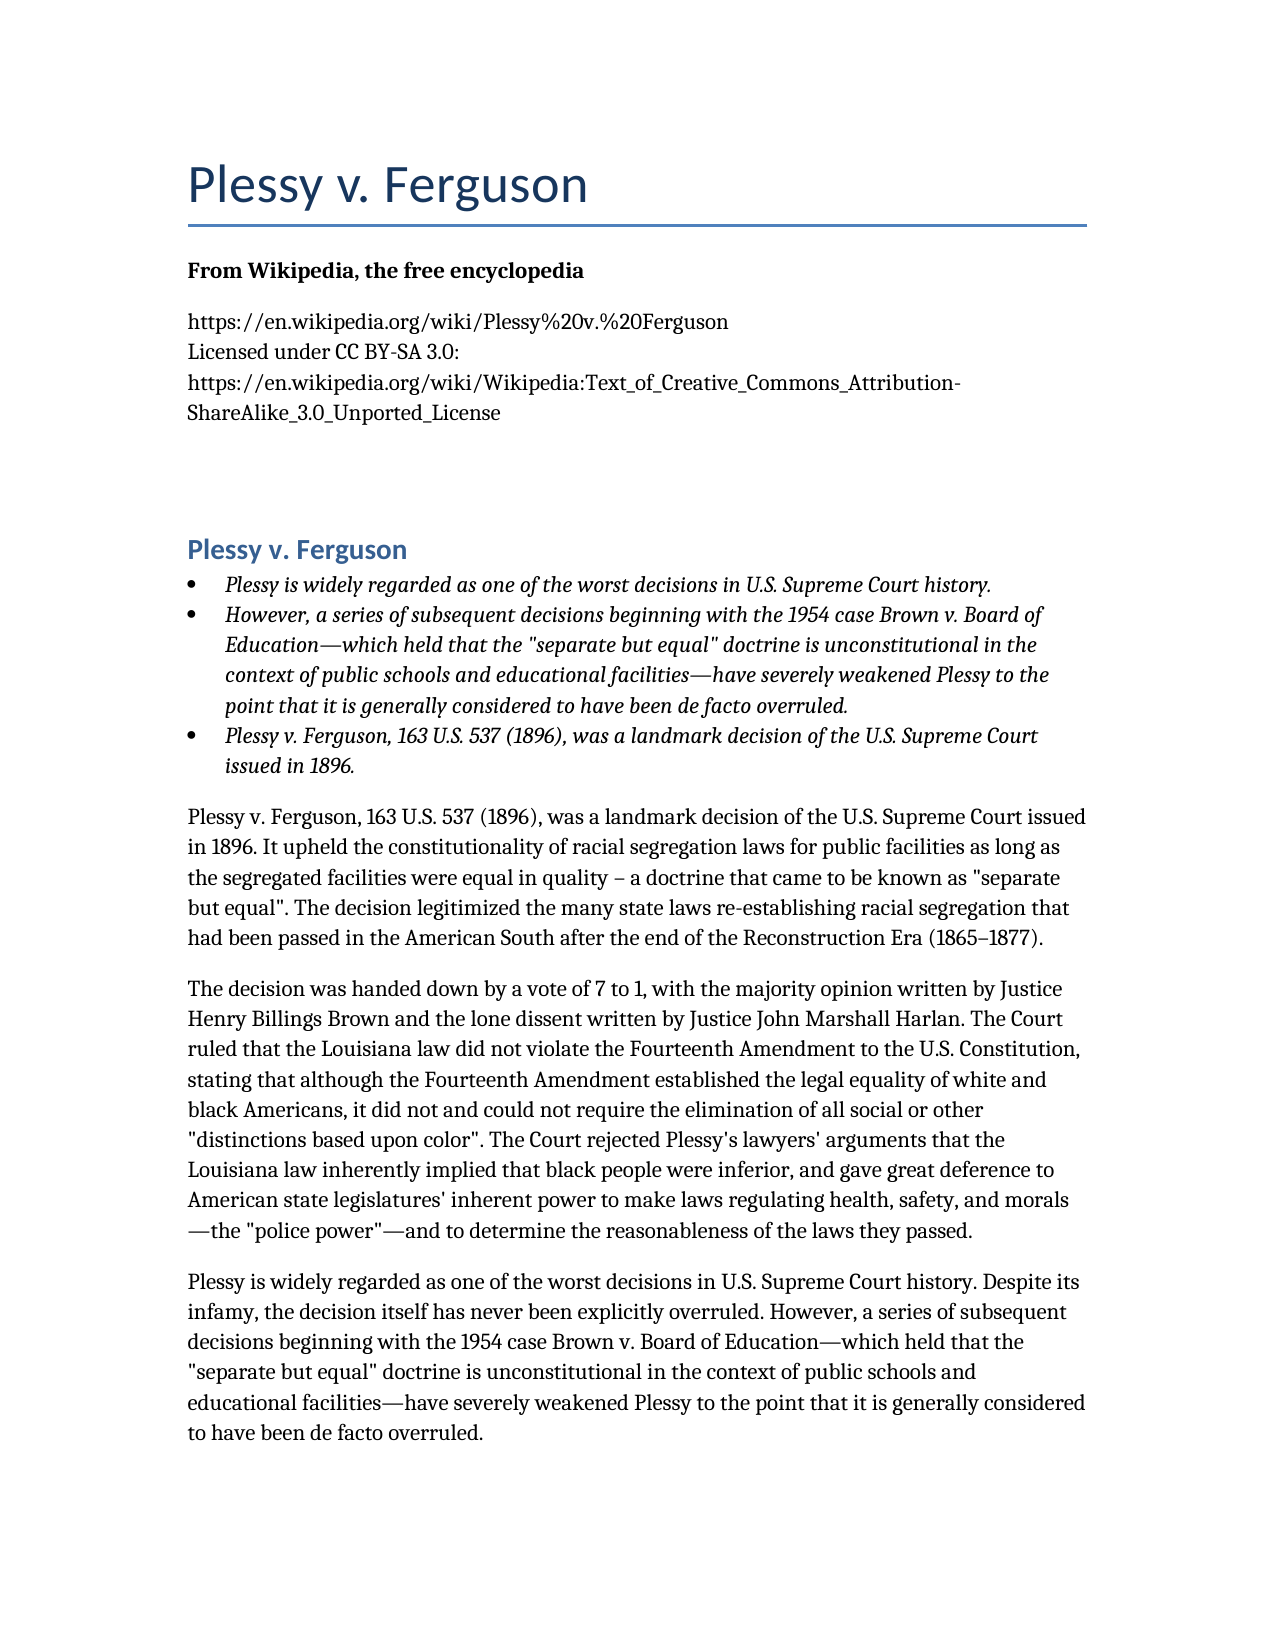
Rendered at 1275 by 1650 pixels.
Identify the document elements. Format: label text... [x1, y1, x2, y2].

list Plessy v. Ferguson, 163 U.S. 537 (1896), was a landmark decision of the U.S. Supreme Court issued in 1896. [187, 723, 1087, 779]
title Plessy v. Ferguson [187, 150, 1087, 227]
text Plessy is widely regarded as one of the worst decisions in U.S. Supreme Court history. Despite its infamy, the decision itself has never been explicitly overruled. However, a series of subsequent decisions beginning with the 1954 case Brown v. Board of Education—which held that the "separate but equal" doctrine is unconstitutional in the context of public schools and educational facilities—have severely weakened Plessy to the point that it is generally considered to have been de facto overruled. [187, 1268, 1087, 1446]
list However, a series of subsequent decisions beginning with the 1954 case Brown v. Board of Education—which held that the "separate but equal" doctrine is unconstitutional in the context of public schools and educational facilities—have severely weakened Plessy to the point that it is generally considered to have been de facto overruled. [187, 602, 1087, 719]
list Plessy is widely regarded as one of the worst decisions in U.S. Supreme Court history. [187, 572, 1087, 598]
text Plessy v. Ferguson, 163 U.S. 537 (1896), was a landmark decision of the U.S. Supreme Court issued in 1896. It upheld the constitutionality of racial segregation laws for public facilities as long as the segregated facilities were equal in quality – a doctrine that came to be known as "separate but equal". The decision legitimized the many state laws re-establishing racial segregation that had been passed in the American South after the end of the Reconstruction Era (1865–1877). [187, 804, 1087, 951]
text From Wikipedia, the free encyclopedia [187, 258, 1087, 284]
text The decision was handed down by a vote of 7 to 1, with the majority opinion written by Justice Henry Billings Brown and the lone dissent written by Justice John Marshall Harlan. The Court ruled that the Louisiana law did not violate the Fourteenth Amendment to the U.S. Constitution, stating that although the Fourteenth Amendment established the legal equality of white and black Americans, it did not and could not require the elimination of all social or other "distinctions based upon color". The Court rejected Plessy's lawyers' arguments that the Louisiana law inherently implied that black people were inferior, and gave great deference to American state legislatures' inherent power to make laws regulating health, safety, and morals—the "police power"—and to determine the reasonableness of the laws they passed. [187, 976, 1087, 1244]
subtitle Plessy v. Ferguson [187, 531, 1087, 566]
text https://en.wikipedia.org/wiki/Plessy%20v.%20Ferguson Licensed under CC BY-SA 3.0: https://en.wikipedia.org/wiki/Wikipedia:Text_of_Creative_Commons_Attribution-ShareAlike_3.0_Unported_License [187, 309, 1087, 426]
